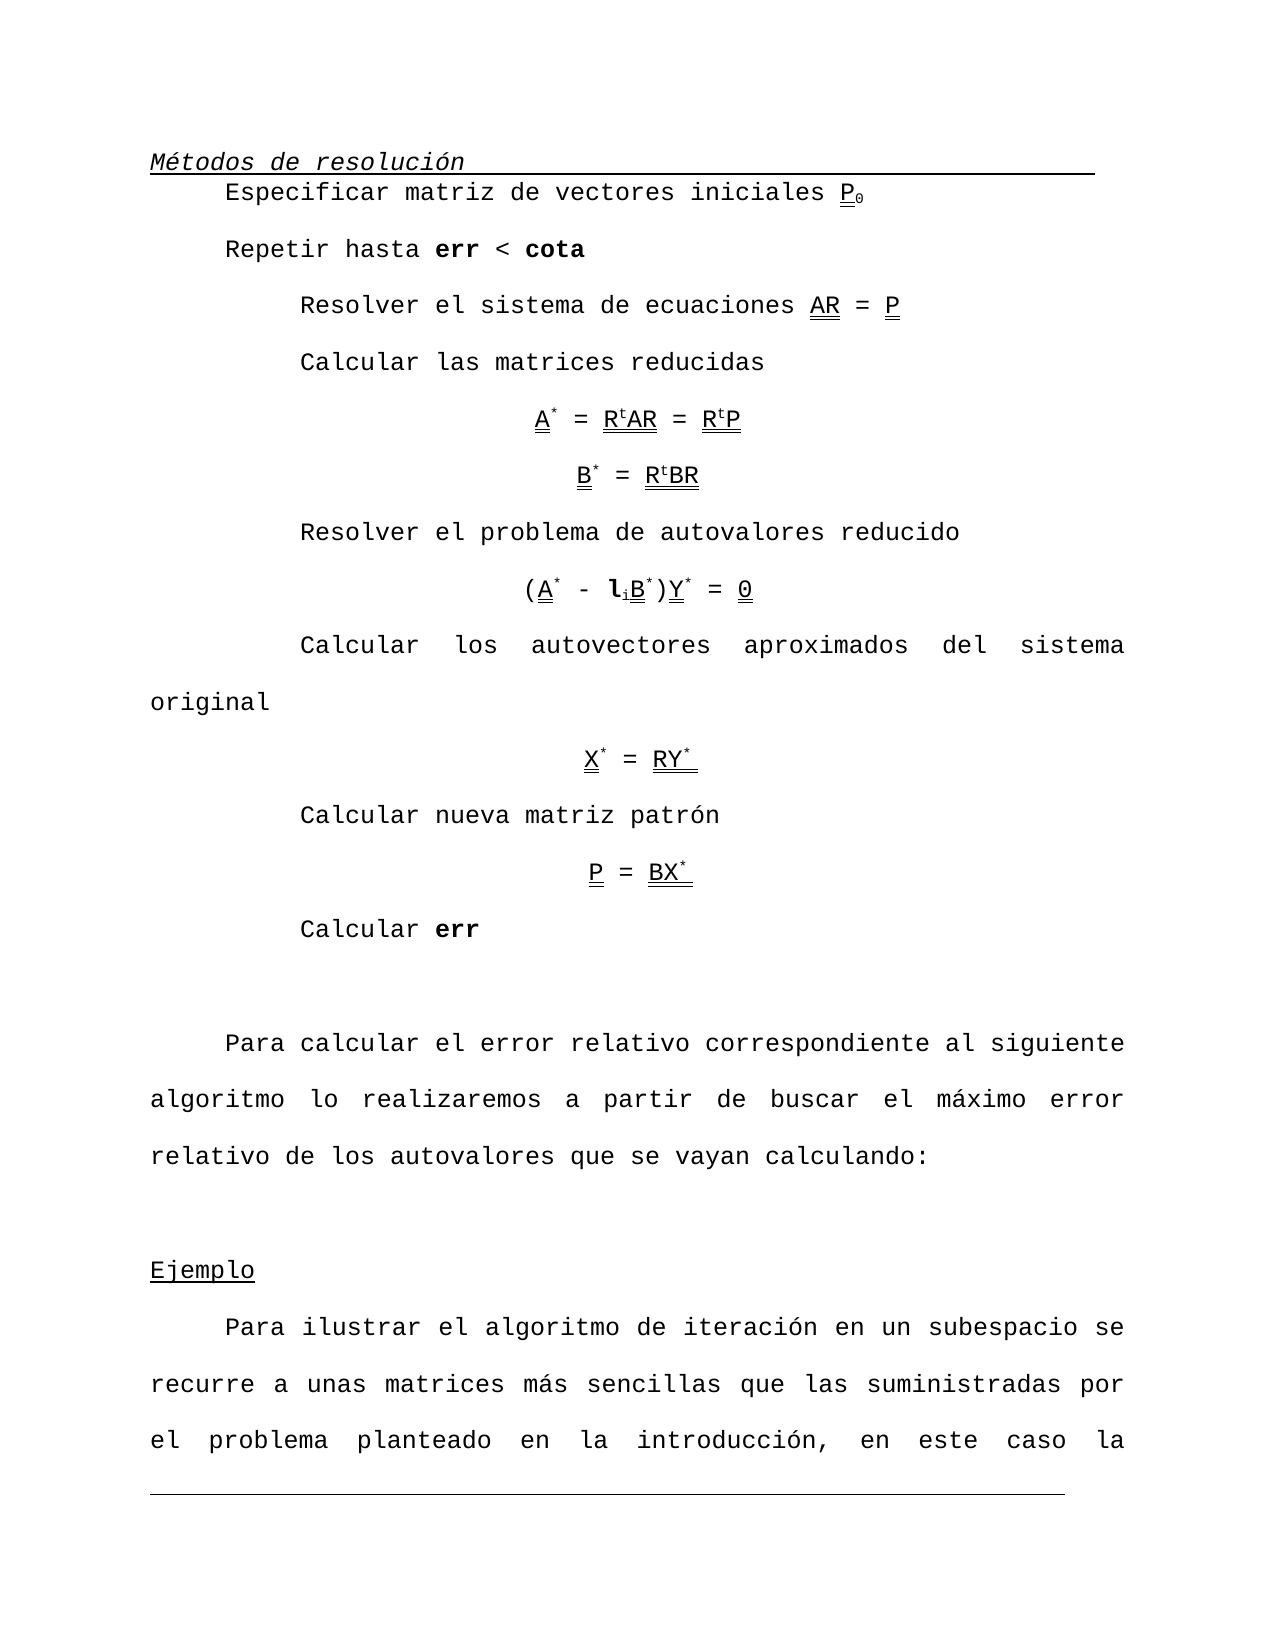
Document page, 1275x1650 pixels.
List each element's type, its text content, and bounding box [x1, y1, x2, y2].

text Repetir hasta err < cota [150, 236, 1125, 264]
text A* = RtAR = RtP [150, 406, 1125, 434]
text Especificar matriz de vectores iniciales P0 [150, 179, 1125, 208]
text Calcular nueva matriz patrón [150, 803, 1125, 831]
text B* = RtBR [150, 463, 1125, 491]
text P = BX* [150, 859, 1125, 888]
text Para ilustrar el algoritmo de iteración en un subespacio se recurre a unas matrices más sencillas que las suministradas por el problema planteado en la introducción, en este caso la [150, 1314, 1125, 1456]
text Calcular las matrices reducidas [150, 349, 1125, 378]
text Resolver el problema de autovalores reducido [150, 519, 1125, 548]
text X* = RY* [150, 746, 1125, 774]
text (A* - liB*)Y* = 0 [150, 576, 1125, 604]
text Calcular err [150, 916, 1125, 944]
text Para calcular el error relativo correspondiente al siguiente algoritmo lo realizaremos a partir de buscar el máximo error relativo de los autovalores que se vayan calculando: [150, 1030, 1125, 1172]
text Calcular los autovectores aproximados del sistema original [150, 633, 1125, 718]
text Resolver el sistema de ecuaciones AR = P [150, 293, 1125, 321]
text Ejemplo [150, 1258, 1125, 1286]
